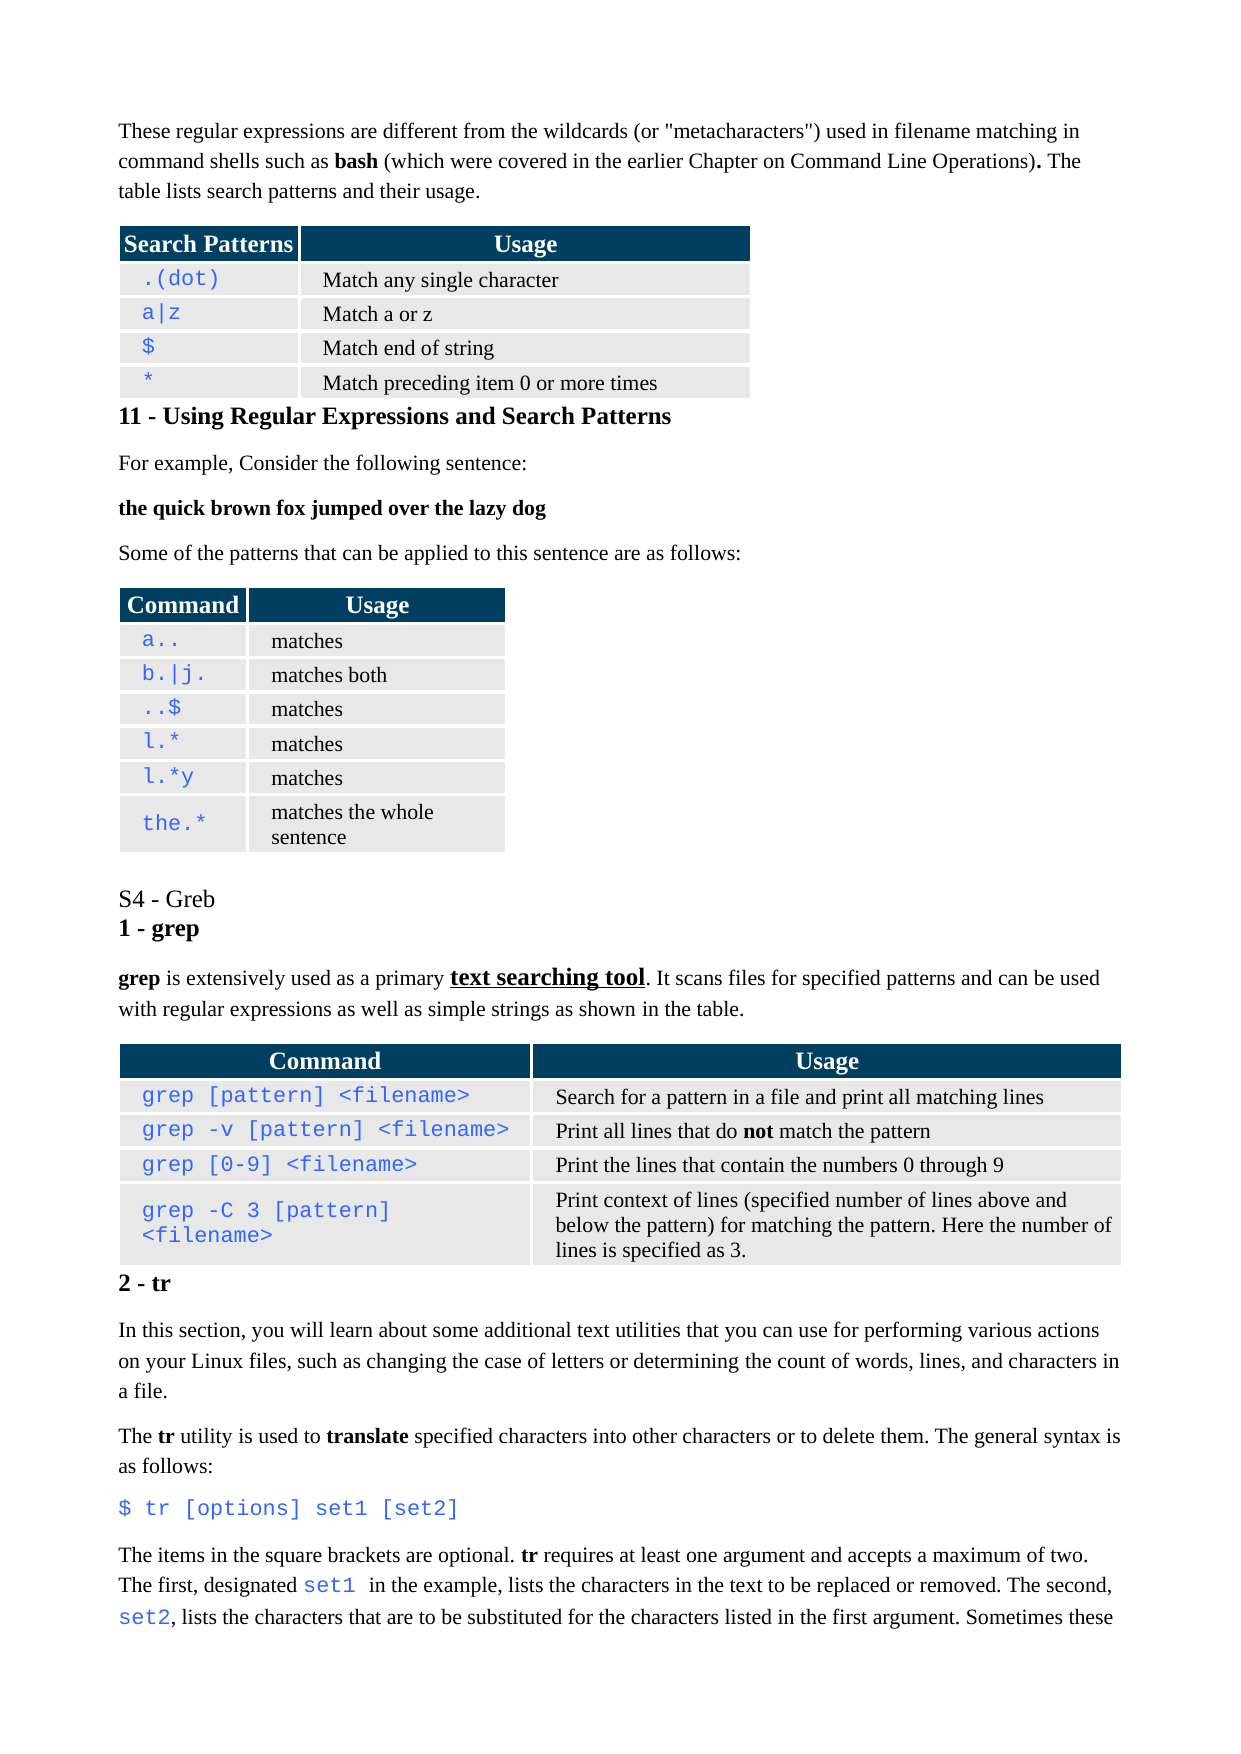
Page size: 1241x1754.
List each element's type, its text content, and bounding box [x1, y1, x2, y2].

table_cell Match any single character [301, 264, 750, 295]
text For example, Consider the following sentence: [118, 450, 1122, 475]
table_cell b.|j. [120, 659, 246, 690]
table_cell Search for a pattern in a file and print all matching lines [533, 1081, 1121, 1112]
table_cell grep -v [pattern] <filename> [120, 1115, 530, 1146]
table_cell grep -C 3 [pattern] <filename> [120, 1184, 530, 1265]
table_cell Print all lines that do not match the pattern [533, 1115, 1121, 1146]
text 11 - Using Regular Expressions and Search Patterns [118, 401, 1122, 429]
table_header Search Patterns [120, 226, 298, 261]
text These regular expressions are different from the wildcards (or "metacharacters") used in filename matching in command shells such as bash (which were covered in the earlier Chapter on Command Line Operations). The table lists search patterns and their usage. [118, 118, 1122, 204]
text In this section, you will learn about some additional text utilities that you can use for performing various actions on your Linux files, such as changing the case of letters or determining the count of words, lines, and characters in a file. [118, 1317, 1122, 1403]
text 2 - tr [118, 1268, 1122, 1297]
table_cell grep [pattern] <filename> [120, 1081, 530, 1112]
text the quick brown fox jumped over the lazy dog [118, 495, 1122, 520]
table_cell ..$ [120, 694, 246, 724]
table_cell .(dot) [120, 264, 298, 295]
table_cell Match preceding item 0 or more times [301, 367, 750, 398]
text grep is extensively used as a primary text searching tool. It scans files for specified patterns and can be used with regular expressions as well as simple strings as shown in the table. [118, 962, 1122, 1021]
table_cell * [120, 367, 298, 398]
table_header Usage [301, 226, 750, 261]
table_cell l.* [120, 728, 246, 759]
table_cell matches [249, 625, 505, 656]
table_cell matches both [249, 659, 505, 690]
table_cell matches [249, 728, 505, 759]
table_cell l.*y [120, 762, 246, 793]
text The tr utility is used to translate specified characters into other characters or to delete them. The general syntax is as follows: [118, 1423, 1122, 1478]
text Some of the patterns that can be applied to this sentence are as follows: [118, 539, 1122, 565]
text The items in the square brackets are optional. tr requires at least one argument and accepts a maximum of two. The first, designated set1 in the example, lists the characters in the text to be replaced or removed. The second, set2, lists the characters that are to be substituted for the characters listed in the first argument. Sometimes these [118, 1542, 1122, 1631]
table_header Command [120, 588, 246, 622]
table_header Usage [249, 588, 505, 622]
table_cell the.* [120, 796, 246, 852]
table_cell matches the whole sentence [249, 796, 505, 852]
table_cell a|z [120, 298, 298, 329]
table_cell matches [249, 762, 505, 793]
table_cell Match end of string [301, 333, 750, 363]
table_cell matches [249, 694, 505, 724]
text 1 - grep [118, 913, 1122, 942]
table_cell a.. [120, 625, 246, 656]
table_cell $ [120, 333, 298, 363]
table_cell grep [0-9] <filename> [120, 1150, 530, 1181]
table_cell Print the lines that contain the numbers 0 through 9 [533, 1150, 1121, 1181]
table_cell Print context of lines (specified number of lines above and below the pattern) for matching the pattern. Here the number of lines is specified as 3. [533, 1184, 1121, 1265]
table_header Usage [533, 1044, 1121, 1078]
table_cell Match a or z [301, 298, 750, 329]
text S4 - Greb [118, 884, 1122, 913]
text $ tr [options] set1 [set2] [118, 1498, 1122, 1522]
table_header Command [120, 1044, 530, 1078]
